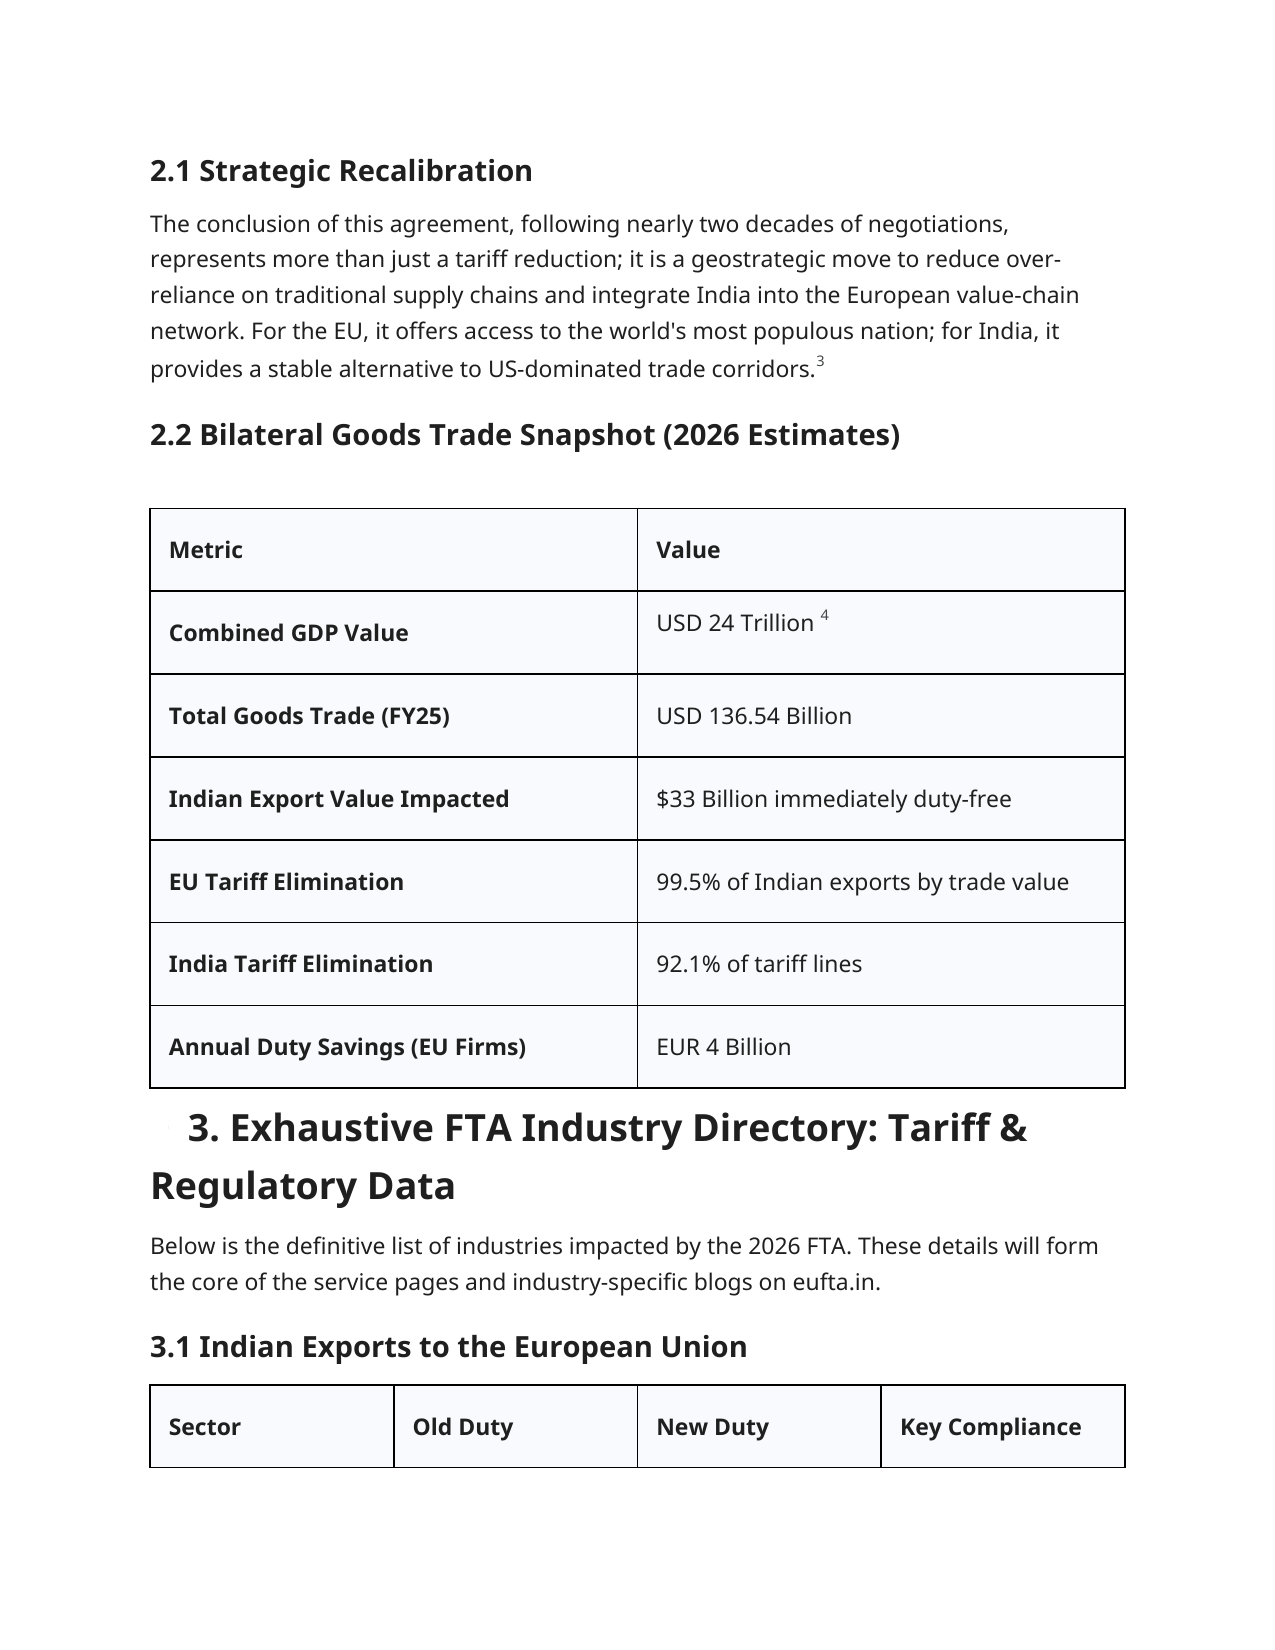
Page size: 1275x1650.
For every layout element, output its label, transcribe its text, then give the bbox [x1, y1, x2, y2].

text Below is the definitive list of industries impacted by the 2026 FTA. These details will form the core of the service pages and industry-specific blogs on eufta.in. [150, 1230, 1125, 1297]
table_cell 92.1% of tariff lines [638, 923, 1124, 1004]
table_header Metric [151, 509, 637, 590]
subtitle 2.2 Bilateral Goods Trade Snapshot (2026 Estimates) [150, 414, 1125, 454]
table_cell $33 Billion immediately duty-free [638, 758, 1124, 839]
table_cell EU Tariff Elimination [151, 841, 637, 922]
table_header Key Compliance [882, 1386, 1124, 1467]
table_cell Combined GDP Value [151, 592, 637, 673]
table_cell EUR 4 Billion [638, 1006, 1124, 1087]
table_cell Indian Export Value Impacted [151, 758, 637, 839]
subtitle 2.1 Strategic Recalibration [150, 150, 1125, 190]
table_cell 99.5% of Indian exports by trade value [638, 841, 1124, 922]
table_header Sector [151, 1386, 393, 1467]
text The conclusion of this agreement, following nearly two decades of negotiations, represents more than just a tariff reduction; it is a geostrategic move to reduce over-reliance on traditional supply chains and integrate India into the European value-chain network. For the EU, it offers access to the world's most populous nation; for India, it provides a stable alternative to US-dominated trade corridors.3 [150, 208, 1125, 384]
table_cell Total Goods Trade (FY25) [151, 675, 637, 756]
table_cell India Tariff Elimination [151, 923, 637, 1004]
table_header New Duty [638, 1386, 880, 1467]
table_header Value [638, 509, 1124, 590]
table_cell Annual Duty Savings (EU Firms) [151, 1006, 637, 1087]
table_cell USD 136.54 Billion [638, 675, 1124, 756]
table_header Old Duty [395, 1386, 637, 1467]
subtitle 3. Exhaustive FTA Industry Directory: Tariff & Regulatory Data [150, 1101, 1125, 1211]
subtitle 3.1 Indian Exports to the European Union [150, 1326, 1125, 1366]
table_cell USD 24 Trillion 4 [638, 592, 1124, 673]
